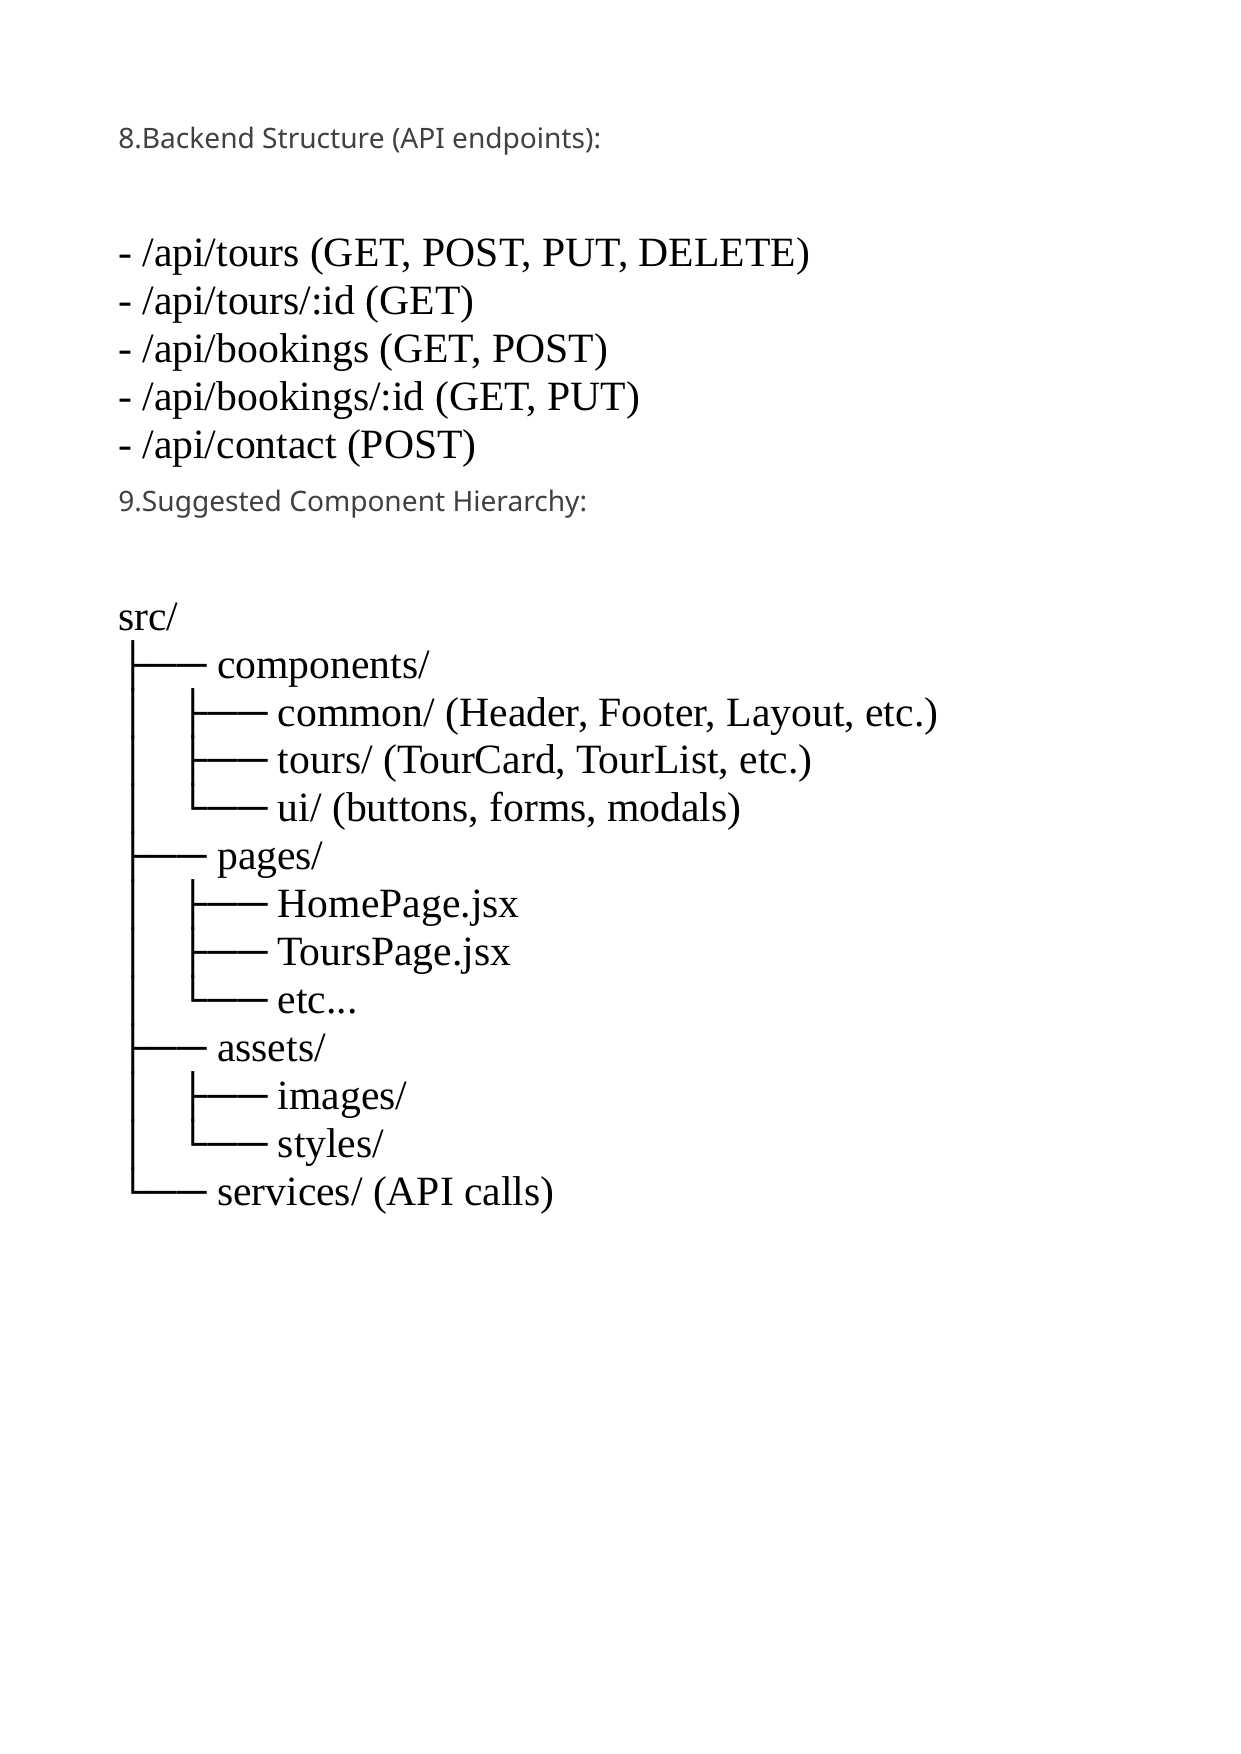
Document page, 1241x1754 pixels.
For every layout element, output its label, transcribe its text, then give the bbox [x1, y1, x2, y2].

text │ ├── common/ (Header, Footer, Layout, etc.) [134, 687, 1122, 735]
text │ ├── tours/ (TourCard, TourList, etc.) [194, 735, 1122, 783]
text ├── components/ [118, 639, 1122, 687]
subtitle 9.Suggested Component Hierarchy: [118, 482, 1122, 520]
text - /api/tours (GET, POST, PUT, DELETE) [118, 228, 1122, 276]
text │ ├── ToursPage.jsx [194, 927, 1122, 974]
text │ ├── HomePage.jsx [118, 879, 131, 927]
text │ └── ui/ (buttons, forms, modals) [134, 783, 1122, 831]
text │ ├── ToursPage.jsx [118, 927, 131, 974]
text src/ [118, 591, 1122, 639]
text │ └── styles/ [134, 1118, 1122, 1166]
text │ └── etc... [118, 974, 131, 1022]
subtitle 8.Backend Structure (API endpoints): [118, 118, 1122, 156]
text │ └── etc... [134, 974, 1122, 1022]
text │ ├── images/ [118, 1070, 131, 1118]
text │ └── styles/ [118, 1118, 131, 1166]
text ├── assets/ [134, 1022, 1122, 1070]
text │ ├── ToursPage.jsx [134, 927, 191, 974]
text │ ├── images/ [134, 1070, 1122, 1118]
text └── services/ (API calls) [118, 1166, 1122, 1214]
text │ ├── HomePage.jsx [134, 879, 191, 927]
text ├── pages/ [134, 831, 1122, 879]
text │ ├── HomePage.jsx [194, 879, 1122, 927]
text - /api/bookings/:id (GET, PUT) [118, 371, 1122, 419]
text - /api/tours/:id (GET) [118, 276, 1122, 323]
text │ ├── tours/ (TourCard, TourList, etc.) [134, 735, 191, 783]
text ├── assets/ [118, 1022, 131, 1070]
text - /api/contact (POST) [118, 419, 1122, 467]
text - /api/bookings (GET, POST) [118, 323, 1122, 371]
text ├── pages/ [118, 831, 131, 879]
